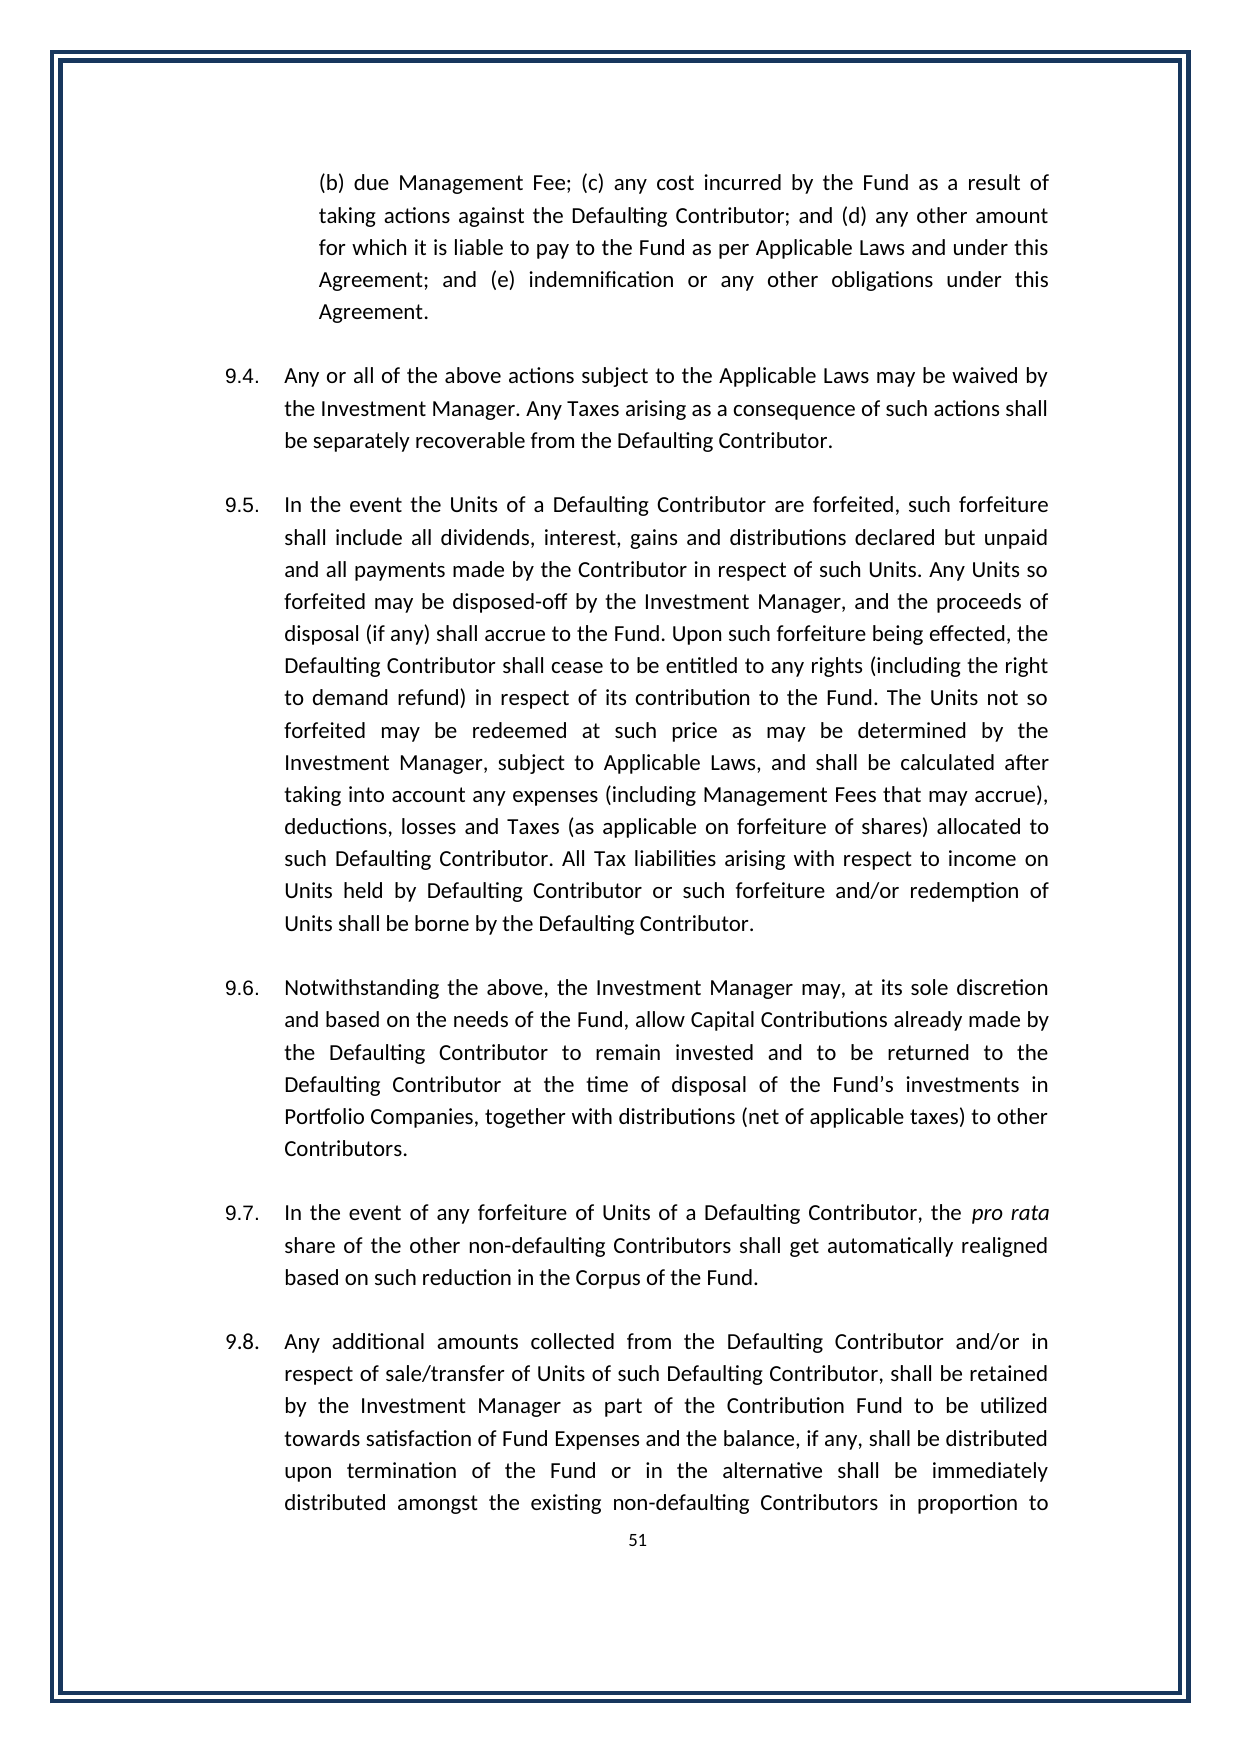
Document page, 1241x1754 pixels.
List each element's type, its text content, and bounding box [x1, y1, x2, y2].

list In the event the Units of a Defaulting Contributor are forfeited, such forfeiture shall include all dividends, interest, gains and distributions declared but unpaid and all payments made by the Contributor in respect of such Units. Any Units so forfeited may be disposed-off by the Investment Manager, and the proceeds of disposal (if any) shall accrue to the Fund. Upon such forfeiture being effected, the Defaulting Contributor shall cease to be entitled to any rights (including the right to demand refund) in respect of its contribution to the Fund. The Units not so forfeited may be redeemed at such price as may be determined by the Investment Manager, subject to Applicable Laws, and shall be calculated after taking into account any expenses (including Management Fees that may accrue), deductions, losses and Taxes (as applicable on forfeiture of shares) allocated to such Defaulting Contributor. All Tax liabilities arising with respect to income on Units held by Defaulting Contributor or such forfeiture and/or redemption of Units shall be borne by the Defaulting Contributor. [225, 490, 1050, 937]
list Any or all of the above actions subject to the Applicable Laws may be waived by the Investment Manager. Any Taxes arising as a consequence of such actions shall be separately recoverable from the Defaulting Contributor. [225, 362, 1050, 454]
list (b) due Management Fee; (c) any cost incurred by the Fund as a result of taking actions against the Defaulting Contributor; and (d) any other amount for which it is liable to pay to the Fund as per Applicable Laws and under this Agreement; and (e) indemnification or any other obligations under this Agreement. [281, 168, 1050, 325]
list Any additional amounts collected from the Defaulting Contributor and/or in respect of sale/transfer of Units of such Defaulting Contributor, shall be retained by the Investment Manager as part of the Contribution Fund to be utilized towards satisfaction of Fund Expenses and the balance, if any, shall be distributed upon termination of the Fund or in the alternative shall be immediately distributed amongst the existing non-defaulting Contributors in proportion to [225, 1327, 1050, 1516]
list In the event of any forfeiture of Units of a Defaulting Contributor, the pro rata share of the other non-defaulting Contributors shall get automatically realigned based on such reduction in the Corpus of the Fund. [225, 1198, 1050, 1291]
list Notwithstanding the above, the Investment Manager may, at its sole discretion and based on the needs of the Fund, allow Capital Contributions already made by the Defaulting Contributor to remain invested and to be returned to the Defaulting Contributor at the time of disposal of the Fund’s investments in Portfolio Companies, together with distributions (net of applicable taxes) to other Contributors. [225, 973, 1050, 1162]
